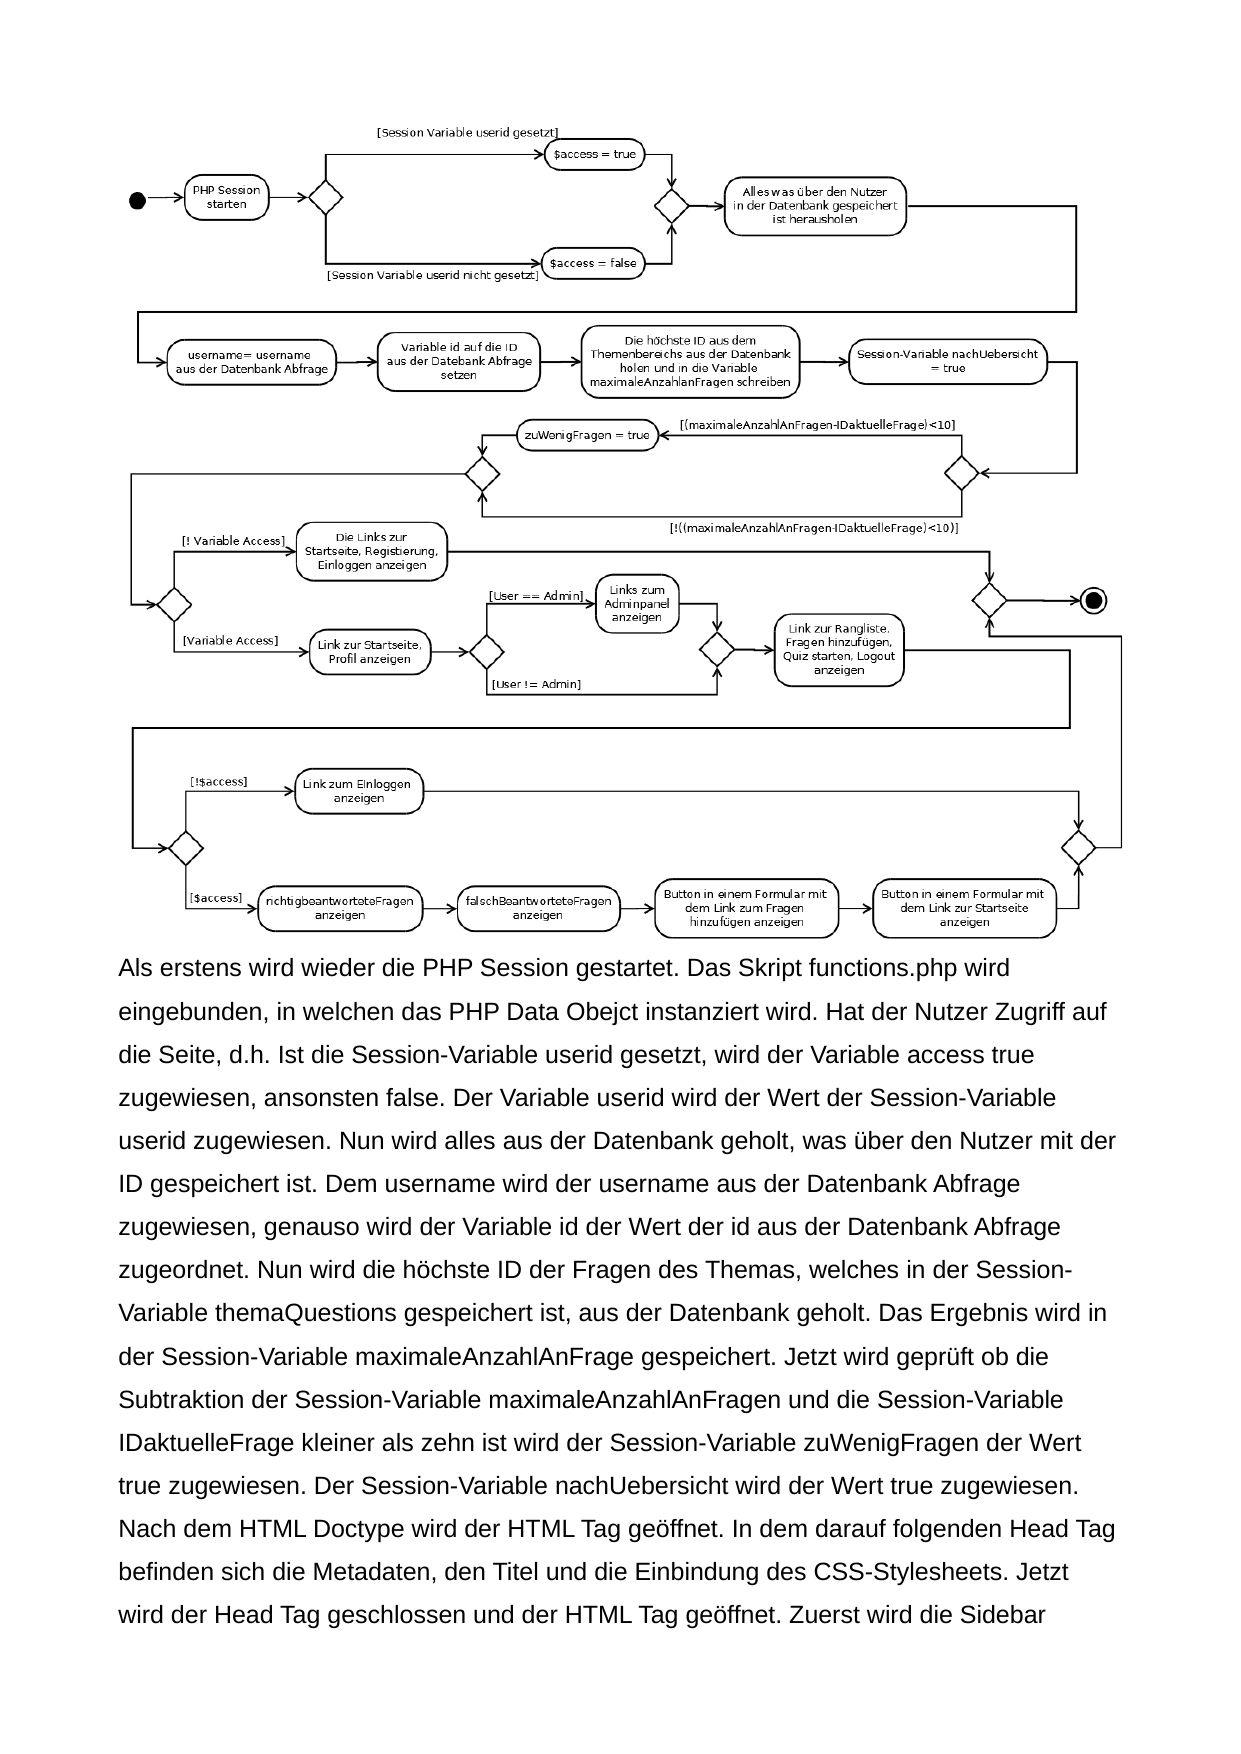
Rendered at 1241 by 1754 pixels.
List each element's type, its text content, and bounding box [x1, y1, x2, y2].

picture [118, 118, 1123, 939]
text Als erstens wird wieder die PHP Session gestartet. Das Skript functions.php wird eingebunden, in welchen das PHP Data Obejct instanziert wird. Hat der Nutzer Zugriff auf die Seite, d.h. Ist die Session-Variable userid gesetzt, wird der Variable access true zugewiesen, ansonsten false. Der Variable userid wird der Wert der Session-Variable userid zugewiesen. Nun wird alles aus der Datenbank geholt, was über den Nutzer mit der ID gespeichert ist. Dem username wird der username aus der Datenbank Abfrage zugewiesen, genauso wird der Variable id der Wert der id aus der Datenbank Abfrage zugeordnet. Nun wird die höchste ID der Fragen des Themas, welches in der Session-Variable themaQuestions gespeichert ist, aus der Datenbank geholt. Das Ergebnis wird in der Session-Variable maximaleAnzahlAnFrage gespeichert. Jetzt wird geprüft ob die Subtraktion der Session-Variable maximaleAnzahlAnFragen und die Session-Variable IDaktuelleFrage kleiner als zehn ist wird der Session-Variable zuWenigFragen der Wert true zugewiesen. Der Session-Variable nachUebersicht wird der Wert true zugewiesen. [118, 939, 1122, 1499]
text Nach dem HTML Doctype wird der HTML Tag geöffnet. In dem darauf folgenden Head Tag befinden sich die Metadaten, den Titel und die Einbindung des CSS-Stylesheets. Jetzt wird der Head Tag geschlossen und der HTML Tag geöffnet. Zuerst wird die Sidebar [118, 1514, 1122, 1629]
